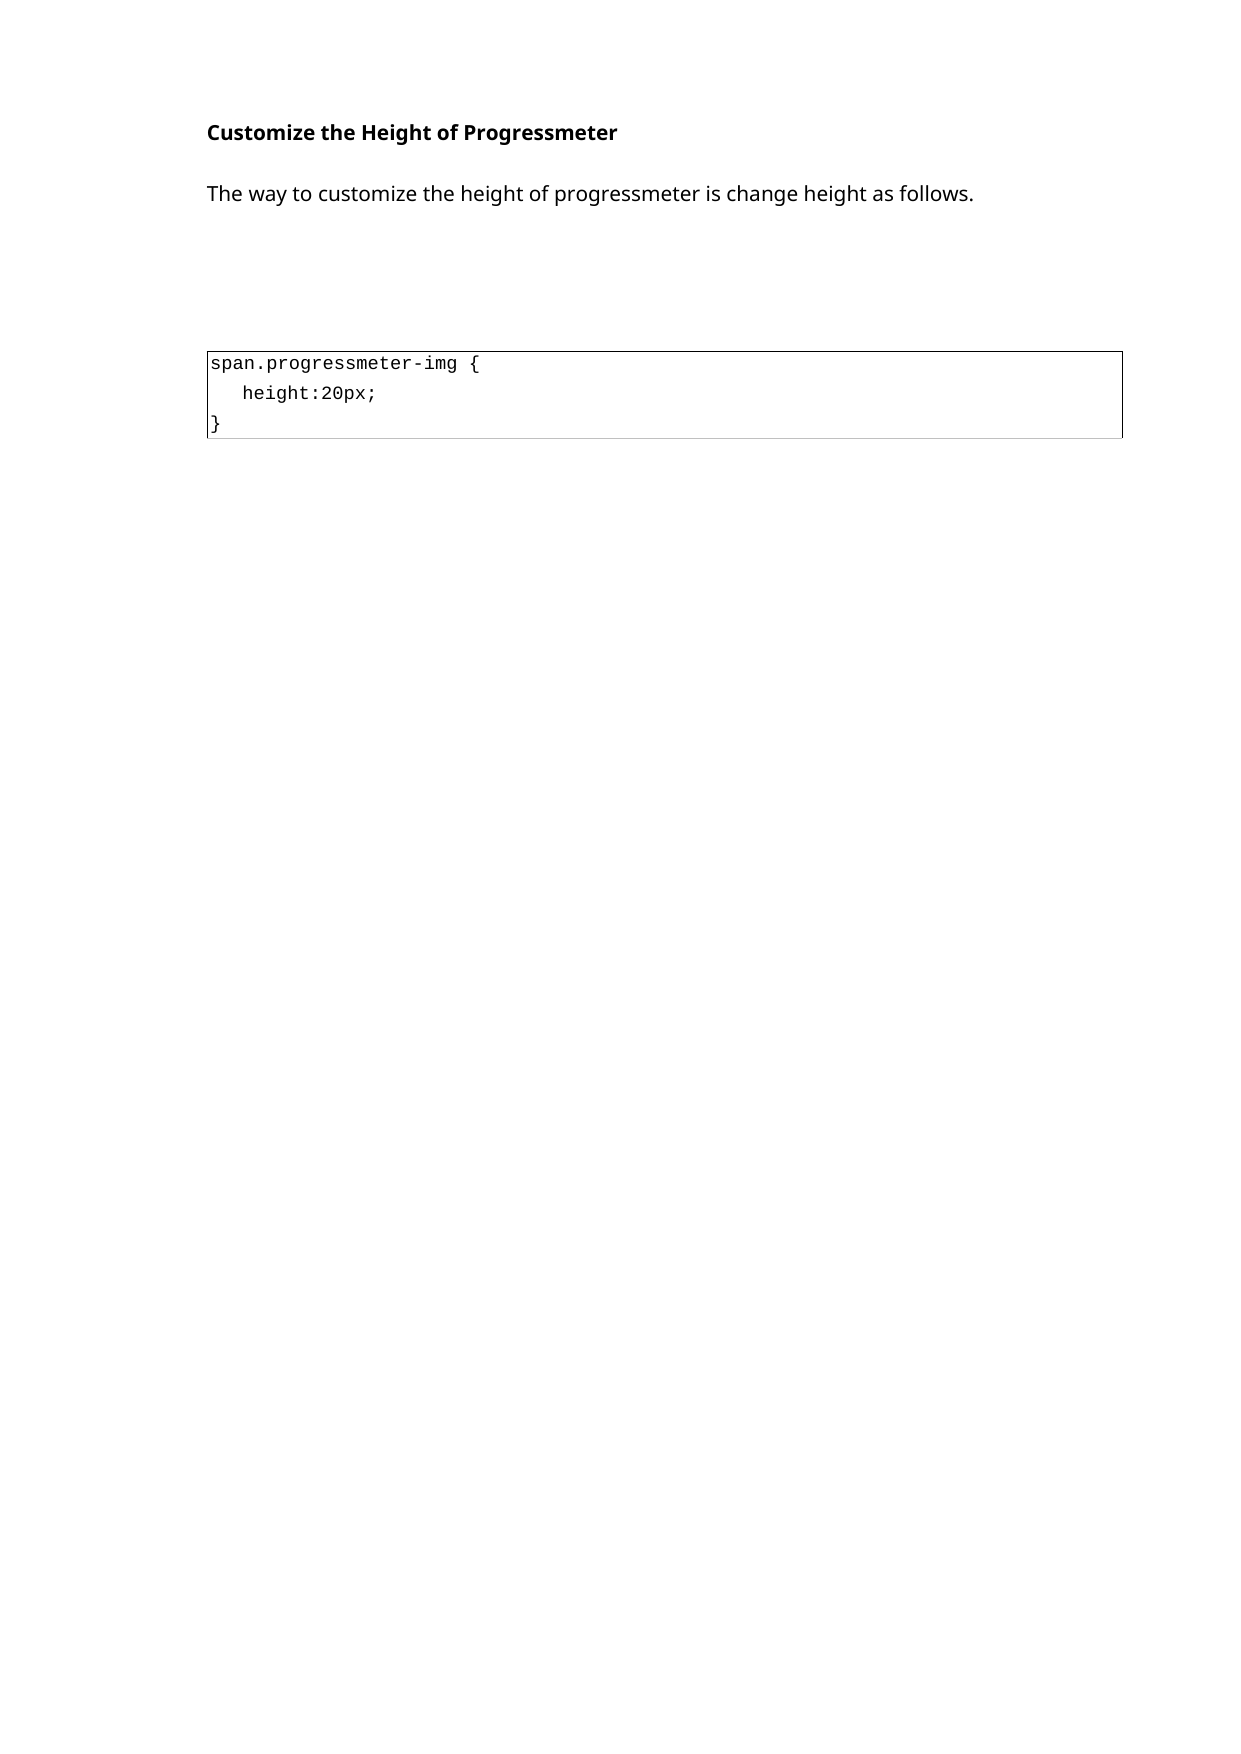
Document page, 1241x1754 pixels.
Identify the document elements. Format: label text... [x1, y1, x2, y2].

text height:20px; [208, 381, 1122, 405]
text span.progressmeter-img { [208, 352, 1122, 375]
text } [208, 411, 1122, 438]
subtitle Customize the Height of Progressmeter [207, 118, 1122, 147]
text The way to customize the height of progressmeter is change height as follows. [207, 179, 1122, 208]
